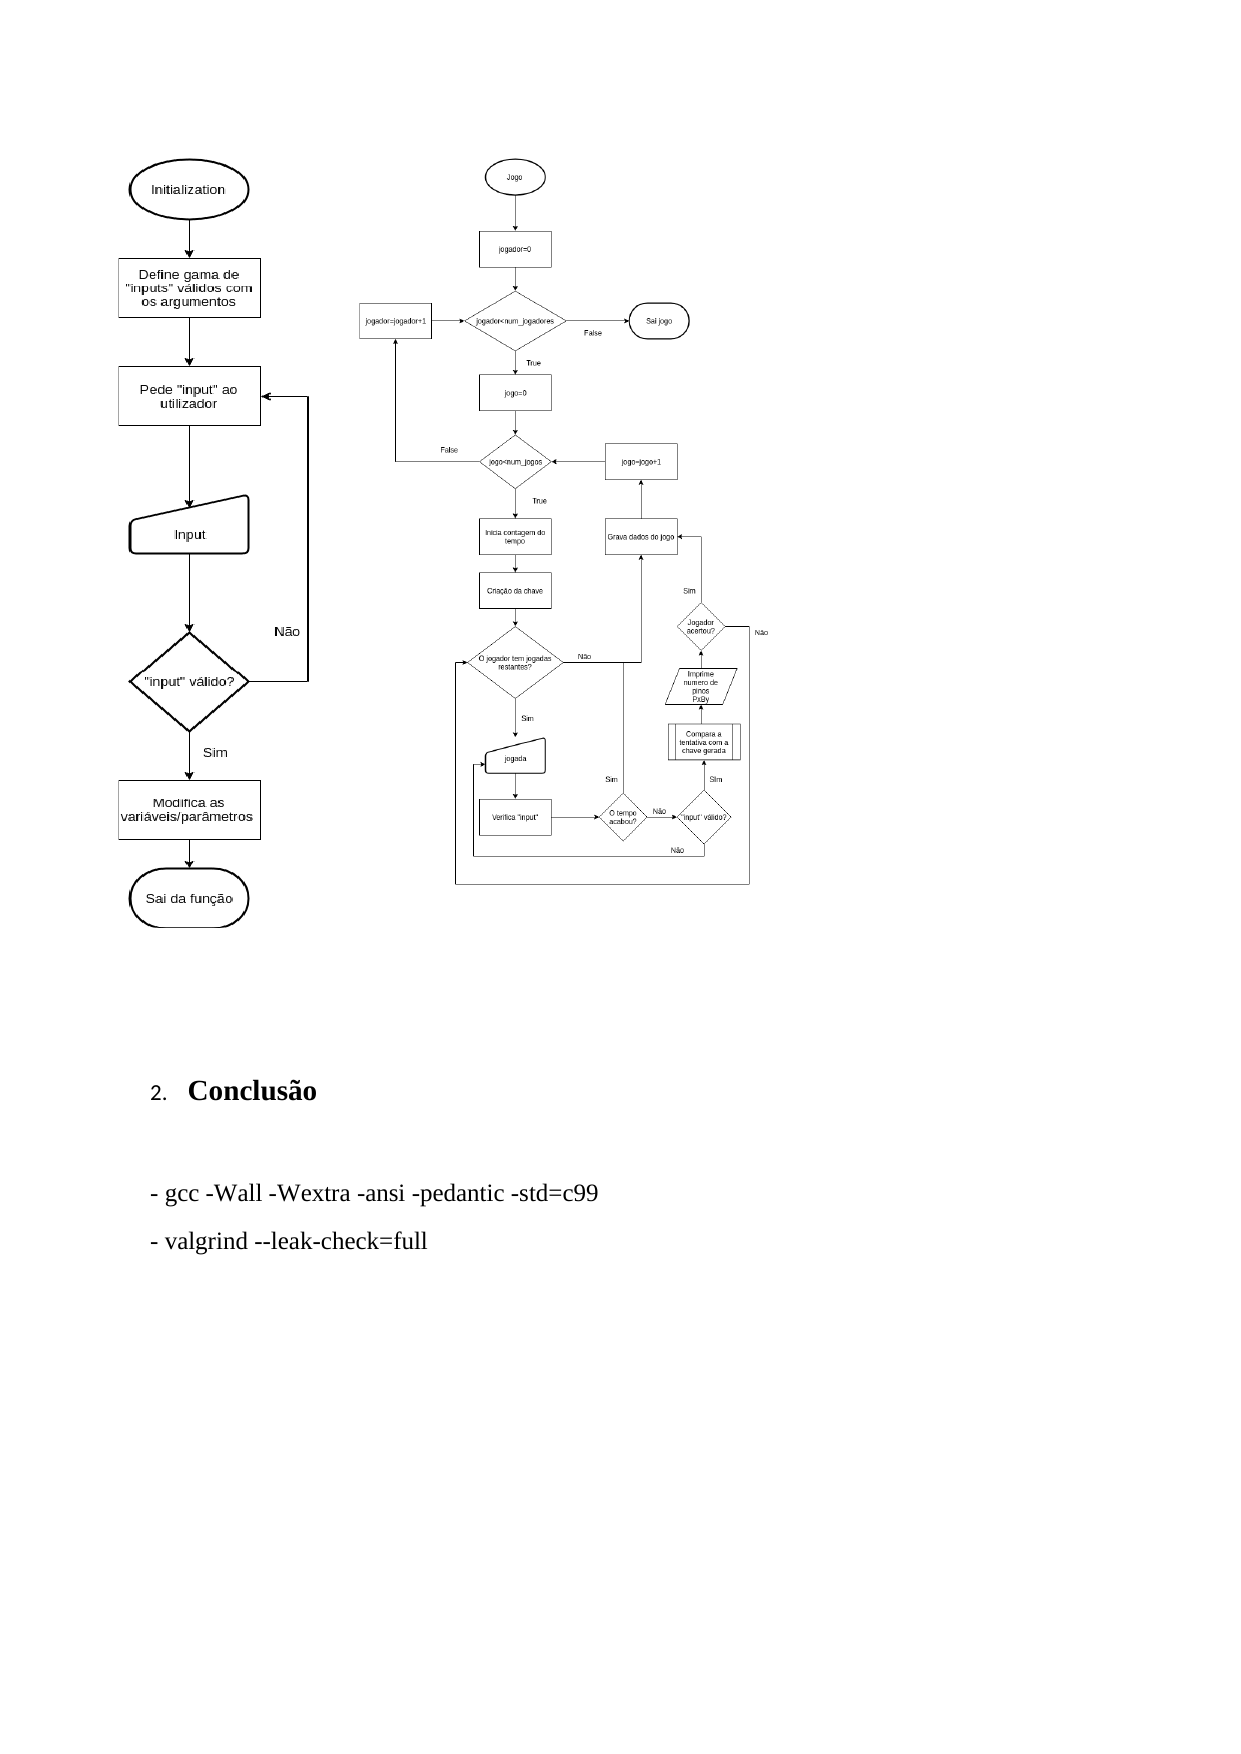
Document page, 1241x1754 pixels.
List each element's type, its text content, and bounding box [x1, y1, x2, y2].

list - valgrind --leak-check=full [150, 1226, 1090, 1254]
picture [118, 158, 321, 928]
list Conclusão [150, 1073, 1090, 1107]
list - gcc -Wall -Wextra -ansi -pedantic -std=c99 [150, 1178, 1090, 1207]
picture [359, 158, 773, 889]
